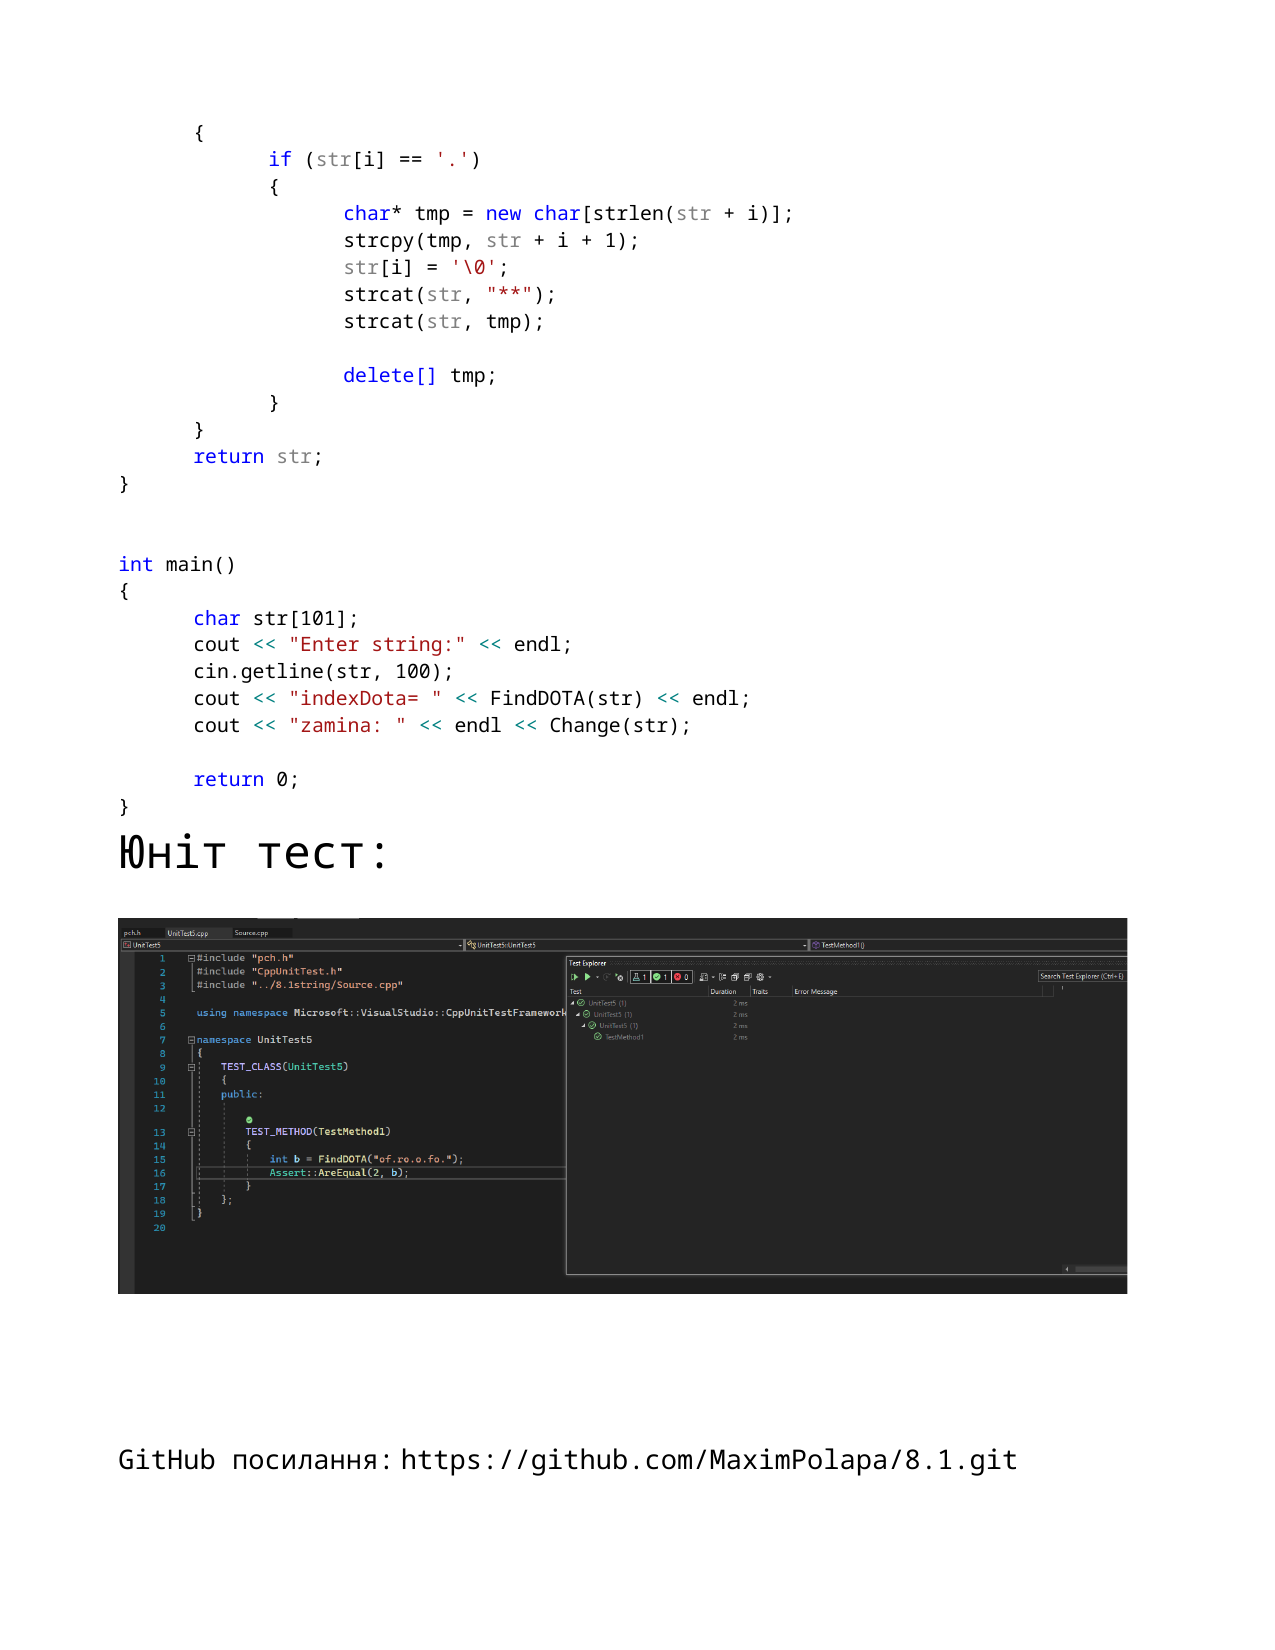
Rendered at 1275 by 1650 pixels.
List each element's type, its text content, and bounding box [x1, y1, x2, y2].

text cin.getline(str, 100); [118, 658, 1157, 685]
text char str[101]; [118, 604, 1157, 631]
text delete[] tmp; [118, 361, 1157, 388]
text } [118, 415, 1157, 442]
text cout << "indexDota= " << FindDOTA(str) << endl; [118, 685, 1157, 712]
text } [118, 793, 1157, 819]
text } [118, 388, 1157, 415]
text { [118, 577, 1157, 604]
text strcat(str, tmp); [118, 307, 1157, 334]
text if (str[i] == '.') [118, 145, 1157, 172]
text strcpy(tmp, str + i + 1); [118, 226, 1157, 253]
text char* tmp = new char[strlen(str + i)]; [118, 199, 1157, 226]
text { [118, 172, 1157, 199]
text } [118, 469, 1157, 496]
text GitHub посилання: https://github.com/MaximPolapa/8.1.git [118, 1441, 1157, 1478]
text Юніт тест: [118, 819, 1157, 882]
text return 0; [118, 766, 1157, 793]
text { [118, 118, 1157, 145]
text cout << "Enter string:" << endl; [118, 631, 1157, 658]
text strcat(str, "**"); [118, 280, 1157, 307]
text cout << "zamina: " << endl << Change(str); [118, 712, 1157, 739]
text int main() [118, 550, 1157, 577]
text return str; [118, 442, 1157, 469]
text str[i] = '\0'; [118, 253, 1157, 280]
